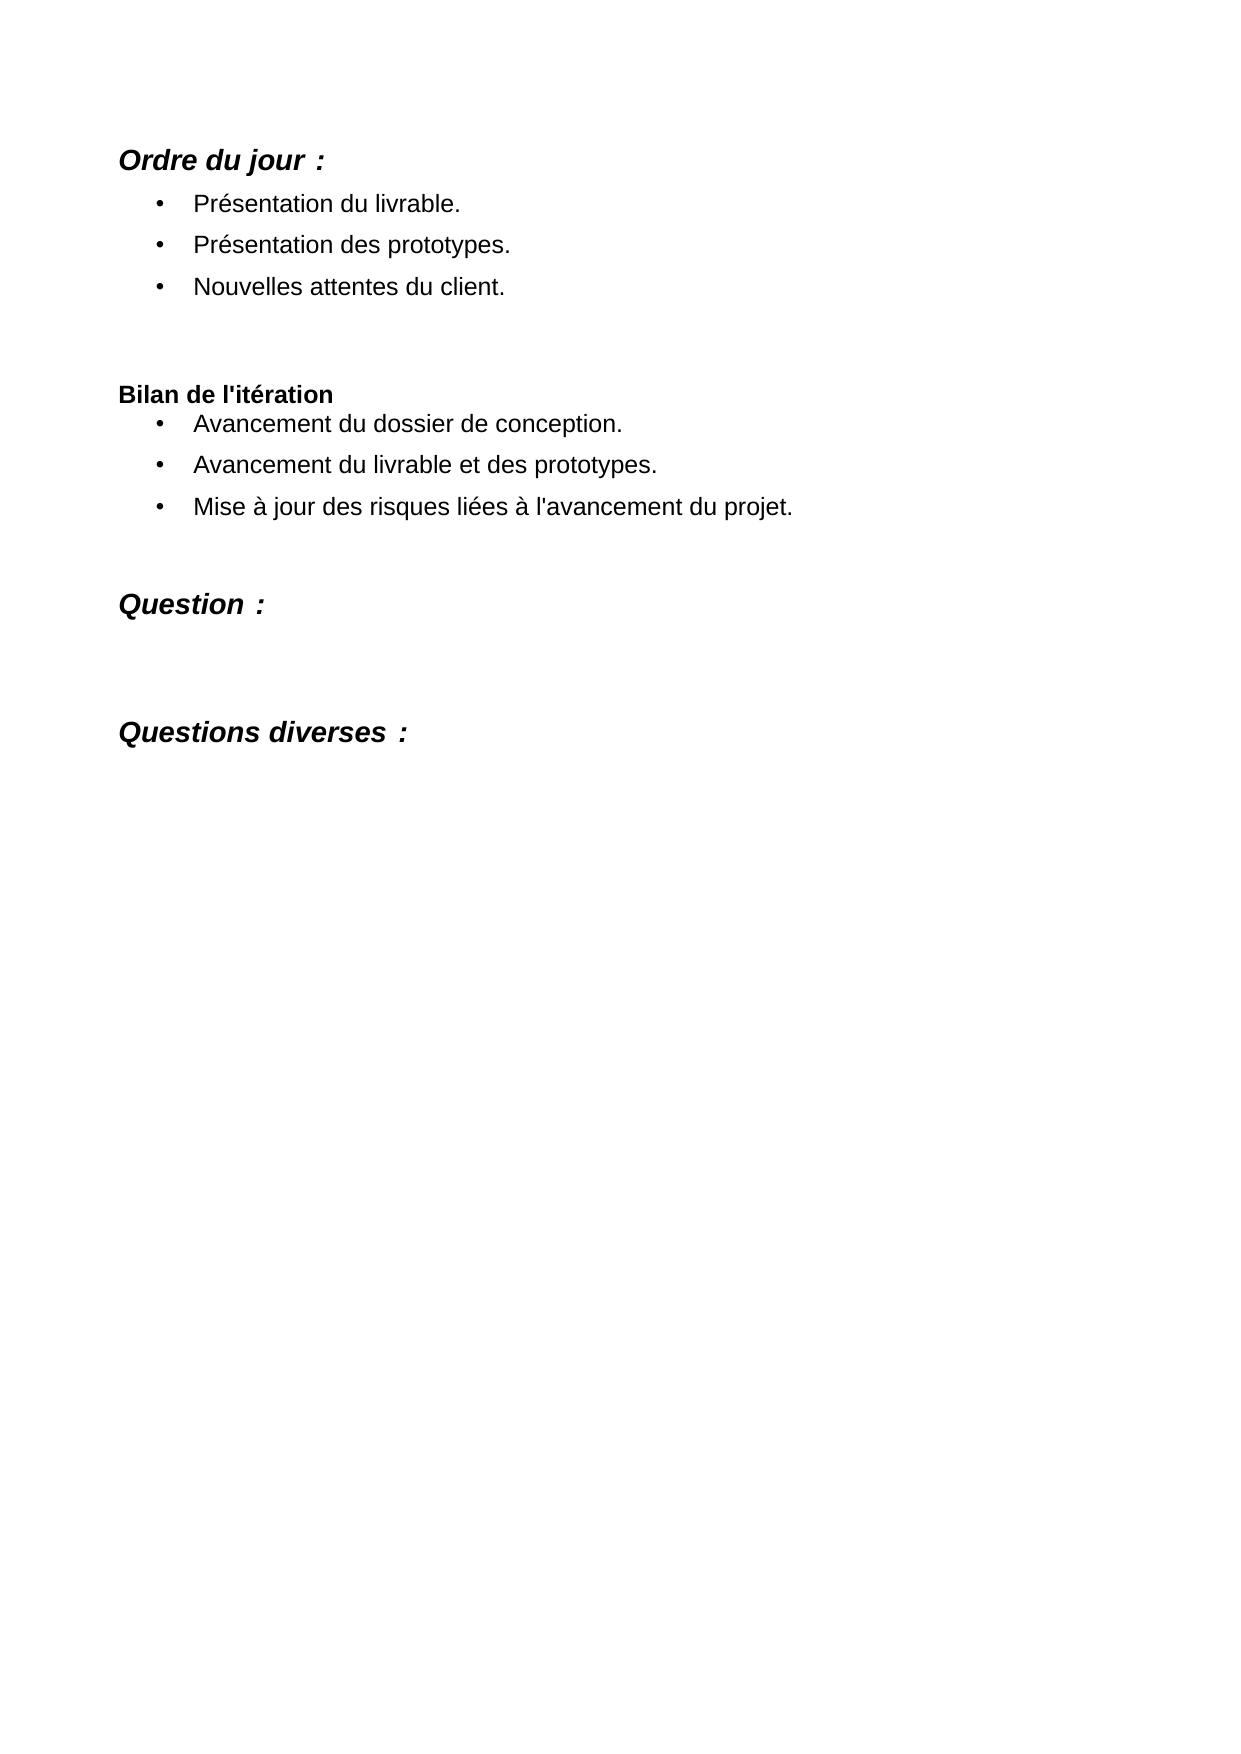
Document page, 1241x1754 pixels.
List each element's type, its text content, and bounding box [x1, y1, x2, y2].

subtitle Question : [118, 587, 1122, 621]
list Nouvelles attentes du client. [156, 272, 1122, 301]
subtitle Questions diverses : [118, 716, 1122, 749]
list Avancement du livrable et des prototypes. [156, 451, 1122, 479]
list Avancement du dossier de conception. [156, 409, 1122, 438]
list Mise à jour des risques liées à l'avancement du projet. [156, 492, 1122, 521]
list Présentation du livrable. [156, 189, 1122, 218]
text Bilan de l'itération [118, 380, 1122, 409]
list Présentation des prototypes. [156, 231, 1122, 259]
subtitle Ordre du jour : [118, 143, 1122, 177]
